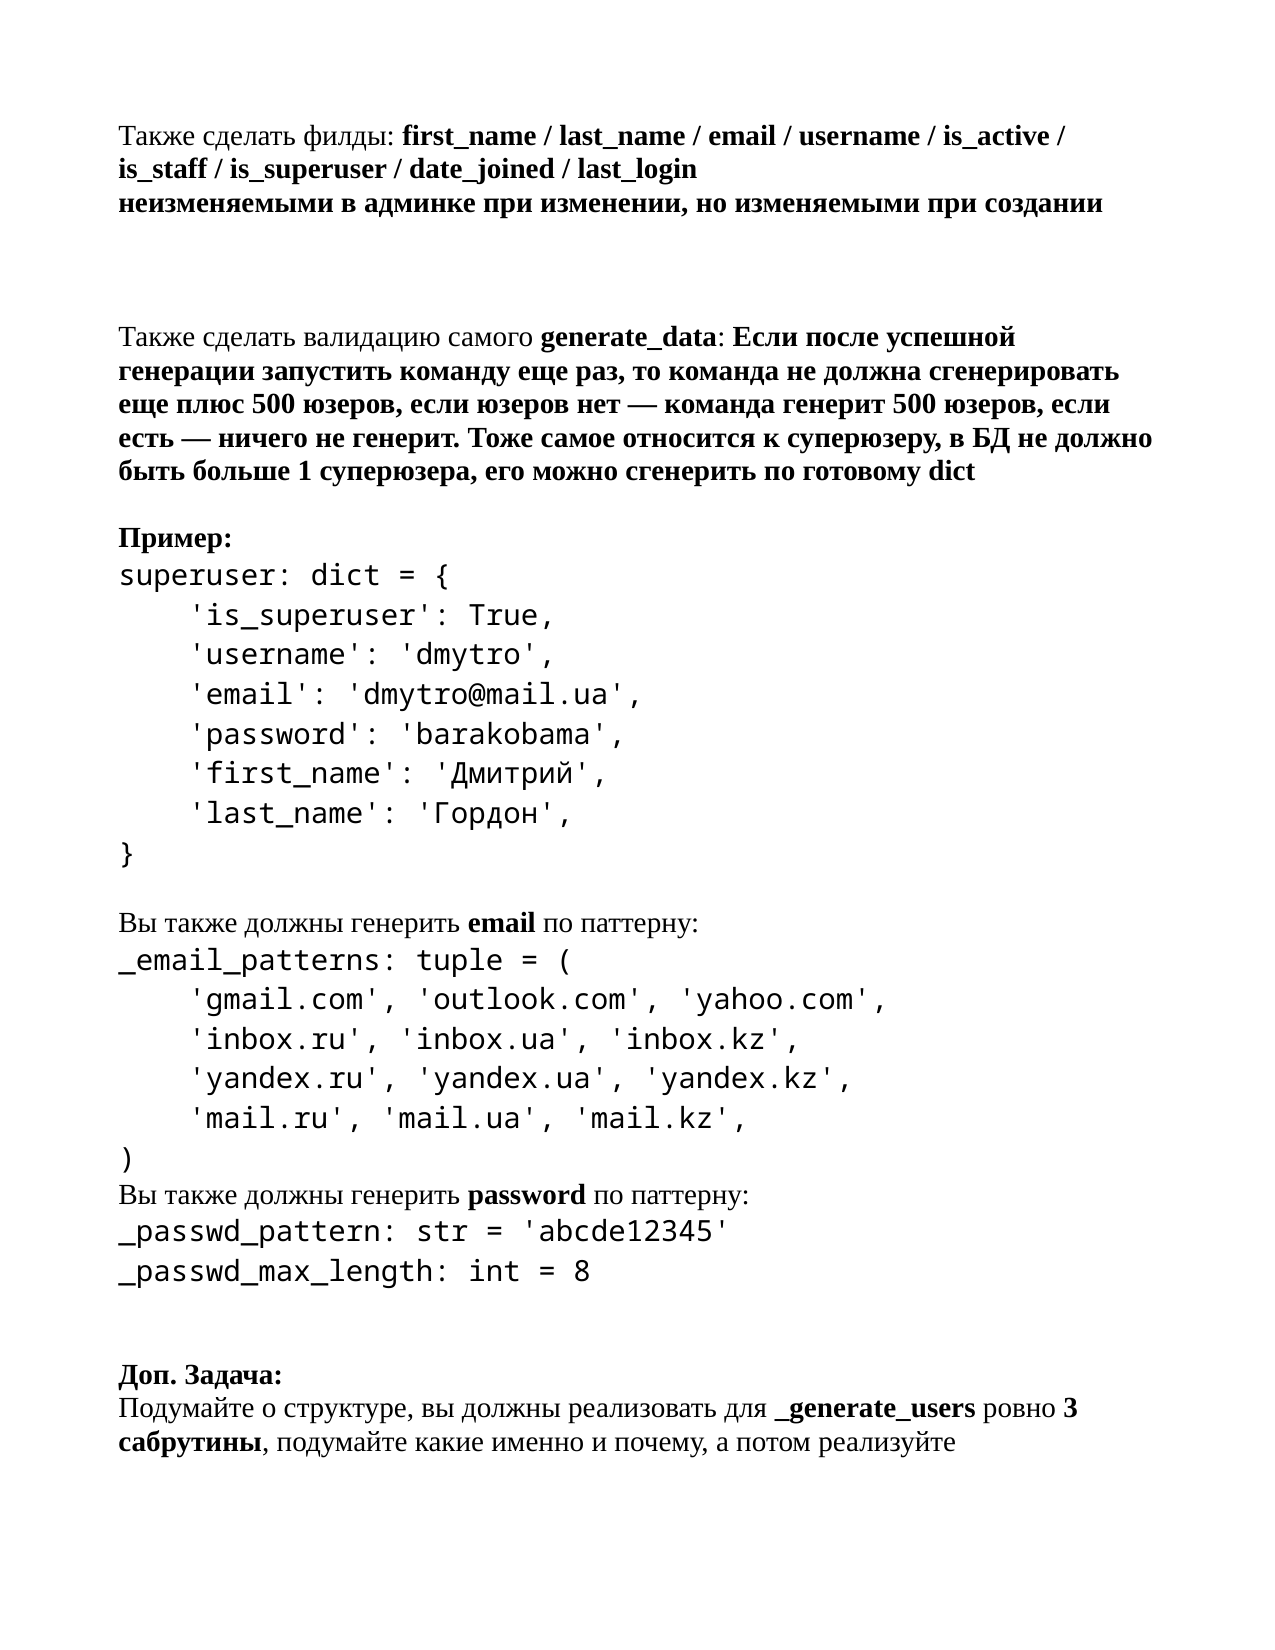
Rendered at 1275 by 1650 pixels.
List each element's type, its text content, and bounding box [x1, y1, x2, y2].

text 'last_name': 'Гордон', [118, 792, 1157, 832]
text 'yandex.ru', 'yandex.ua', 'yandex.kz', [118, 1058, 1157, 1097]
text Вы также должны генерить email по паттерну: [118, 905, 1157, 939]
text Пример: [118, 521, 1157, 554]
text Доп. Задача: [118, 1357, 1157, 1390]
text Подумайте о структуре, вы должны реализовать для _generate_users ровно 3 сабрутины, подумайте какие именно и почему, а потом реализуйте [118, 1390, 1157, 1457]
text 'inbox.ru', 'inbox.ua', 'inbox.kz', [118, 1018, 1157, 1058]
text ) [118, 1137, 1157, 1177]
text _passwd_max_length: int = 8 [118, 1250, 1157, 1290]
text _passwd_pattern: str = 'abcde12345' [118, 1210, 1157, 1250]
text 'password': 'barakobama', [118, 713, 1157, 753]
text superuser: dict = { [118, 554, 1157, 594]
text 'first_name': 'Дмитрий', [118, 753, 1157, 792]
text Вы также должны генерить password по паттерну: [118, 1177, 1157, 1210]
text 'email': 'dmytro@mail.ua', [118, 673, 1157, 713]
text 'mail.ru', 'mail.ua', 'mail.kz', [118, 1097, 1157, 1137]
text неизменяемыми в админке при изменении, но изменяемыми при создании [118, 185, 1157, 219]
text 'username': 'dmytro', [118, 633, 1157, 673]
text Также сделать филды: first_name / last_name / email / username / is_active / is_staff / is_superuser / date_joined / last_login [118, 118, 1157, 185]
text _email_patterns: tuple = ( [118, 939, 1157, 978]
text } [118, 832, 1157, 872]
text 'is_superuser': True, [118, 594, 1157, 633]
text Также сделать валидацию самого generate_data: Если после успешной генерации запустить команду еще раз, то команда не должна сгенерировать еще плюс 500 юзеров, если юзеров нет — команда генерит 500 юзеров, если есть — ничего не генерит. Тоже самое относится к суперюзеру, в БД не должно быть больше 1 суперюзера, его можно сгенерить по готовому dict [118, 319, 1157, 487]
text 'gmail.com', 'outlook.com', 'yahoo.com', [118, 978, 1157, 1018]
